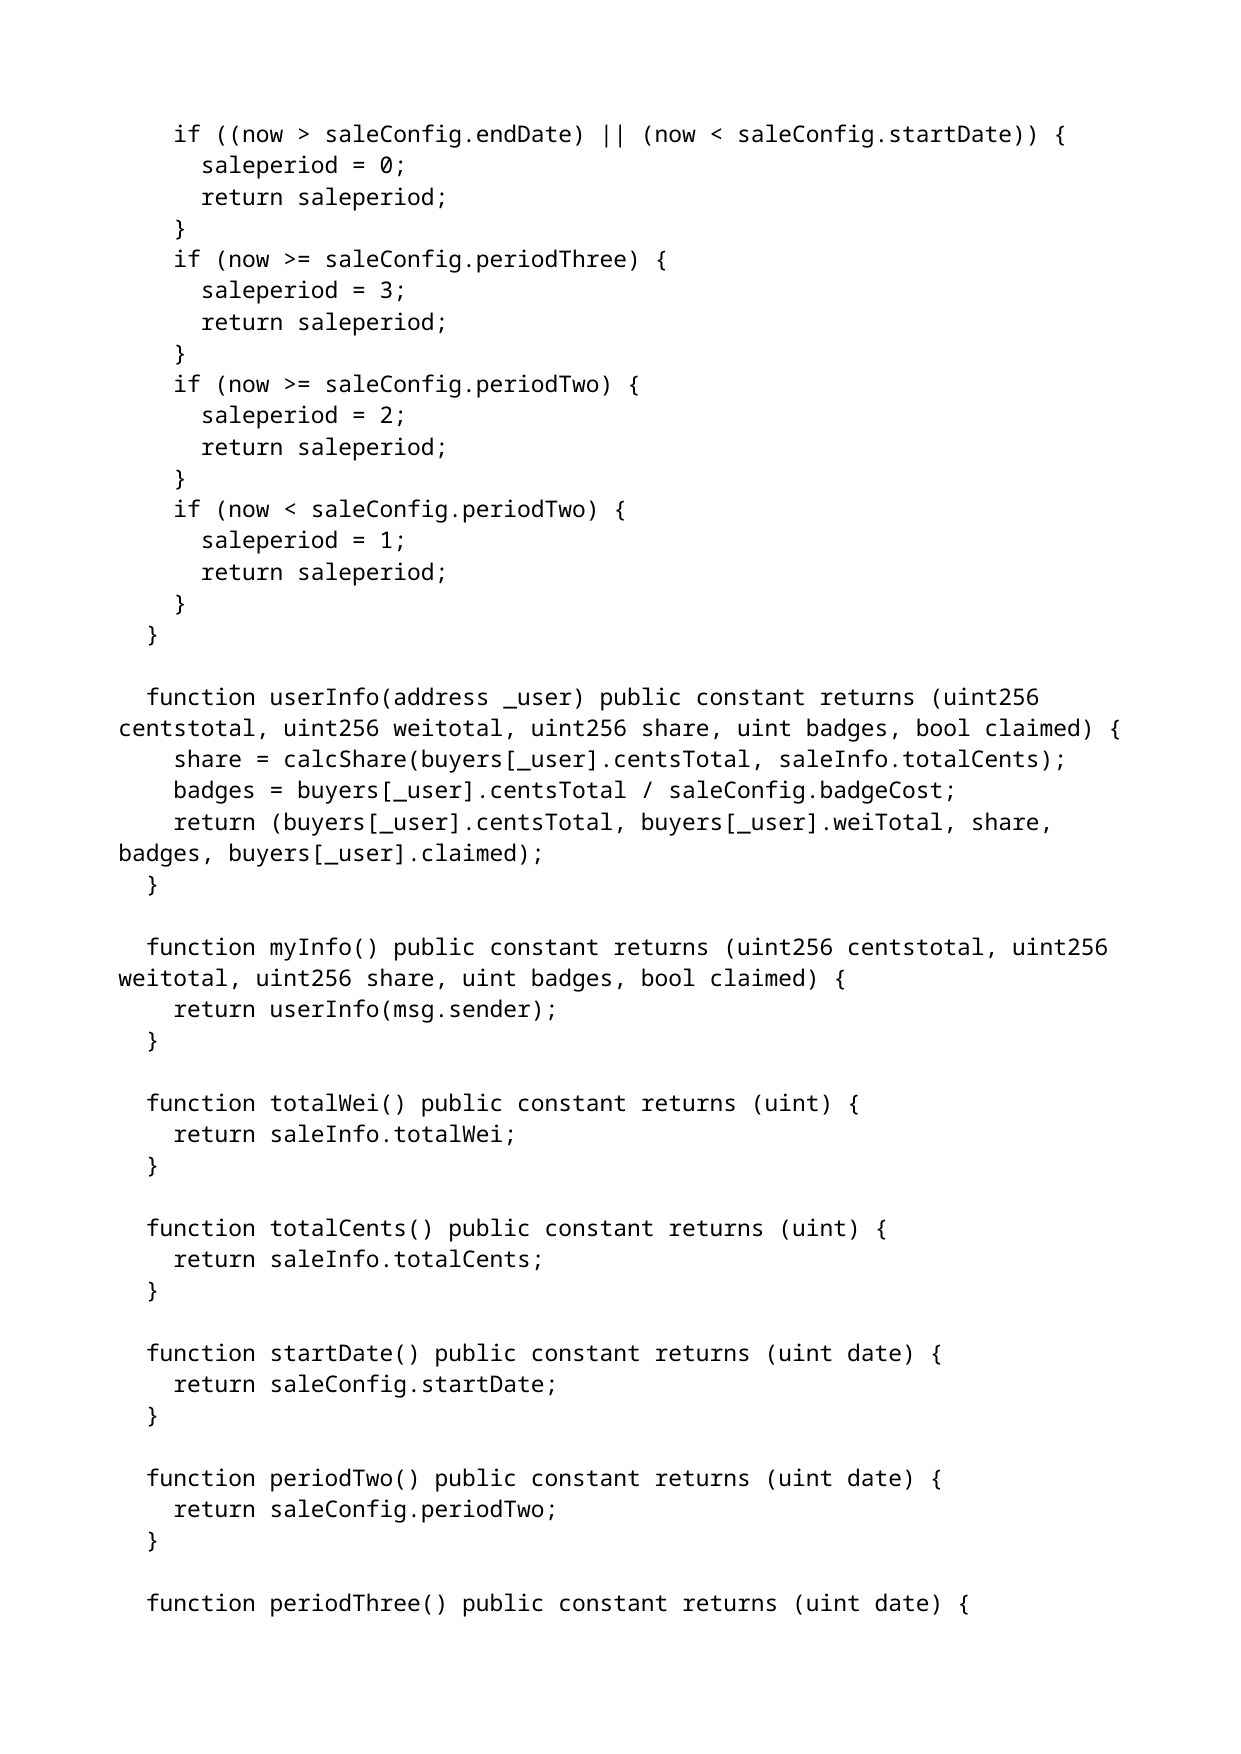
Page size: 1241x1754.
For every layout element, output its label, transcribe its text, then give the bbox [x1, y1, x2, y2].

text return saleperiod; [118, 181, 1122, 212]
text } [118, 1524, 1122, 1556]
text } [118, 587, 1122, 618]
text return saleConfig.startDate; [118, 1368, 1122, 1399]
text } [118, 868, 1122, 899]
text if (now < saleConfig.periodTwo) { [118, 493, 1122, 524]
text return (buyers[_user].centsTotal, buyers[_user].weiTotal, share, badges, buyers[_user].claimed); [118, 806, 1122, 868]
text function startDate() public constant returns (uint date) { [118, 1337, 1122, 1368]
text if ((now > saleConfig.endDate) || (now < saleConfig.startDate)) { [118, 118, 1122, 149]
text return saleConfig.periodTwo; [118, 1493, 1122, 1524]
text if (now >= saleConfig.periodThree) { [118, 243, 1122, 274]
text return saleperiod; [118, 556, 1122, 587]
text share = calcShare(buyers[_user].centsTotal, saleInfo.totalCents); [118, 743, 1122, 774]
text } [118, 1149, 1122, 1181]
text function totalCents() public constant returns (uint) { [118, 1212, 1122, 1243]
text return saleInfo.totalWei; [118, 1118, 1122, 1149]
text } [118, 1024, 1122, 1056]
text return userInfo(msg.sender); [118, 993, 1122, 1024]
text function periodThree() public constant returns (uint date) { [118, 1587, 1122, 1618]
text saleperiod = 3; [118, 274, 1122, 306]
text saleperiod = 0; [118, 149, 1122, 181]
text function totalWei() public constant returns (uint) { [118, 1087, 1122, 1118]
text saleperiod = 1; [118, 524, 1122, 556]
text } [118, 212, 1122, 243]
text badges = buyers[_user].centsTotal / saleConfig.badgeCost; [118, 774, 1122, 806]
text function myInfo() public constant returns (uint256 centstotal, uint256 weitotal, uint256 share, uint badges, bool claimed) { [118, 931, 1122, 993]
text if (now >= saleConfig.periodTwo) { [118, 368, 1122, 399]
text function periodTwo() public constant returns (uint date) { [118, 1462, 1122, 1493]
text } [118, 337, 1122, 368]
text } [118, 1274, 1122, 1306]
text } [118, 462, 1122, 493]
text function userInfo(address _user) public constant returns (uint256 centstotal, uint256 weitotal, uint256 share, uint badges, bool claimed) { [118, 681, 1122, 743]
text return saleperiod; [118, 306, 1122, 337]
text } [118, 618, 1122, 649]
text saleperiod = 2; [118, 399, 1122, 431]
text } [118, 1399, 1122, 1431]
text return saleInfo.totalCents; [118, 1243, 1122, 1274]
text return saleperiod; [118, 431, 1122, 462]
